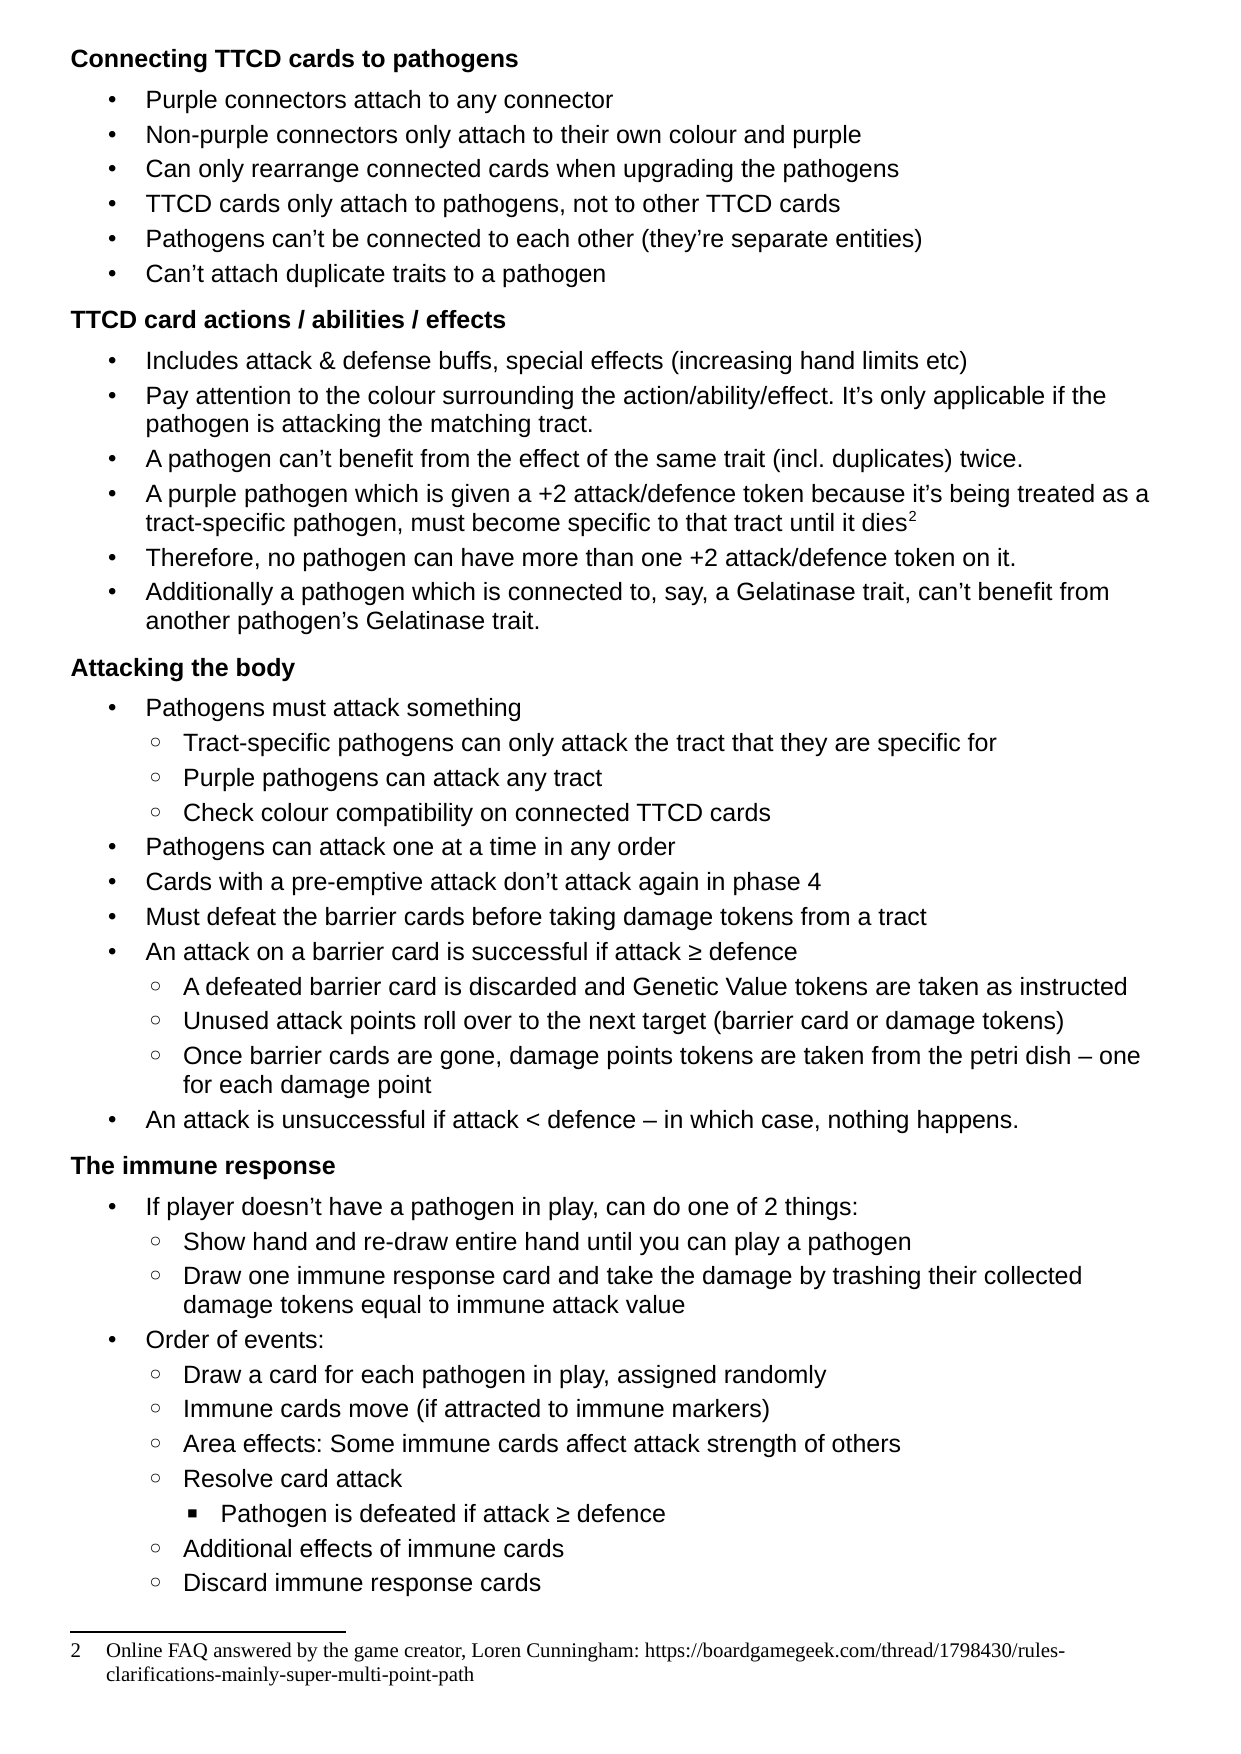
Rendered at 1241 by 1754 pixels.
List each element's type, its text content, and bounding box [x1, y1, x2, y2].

list Area effects: Some immune cards affect attack strength of others [145, 1429, 1169, 1458]
list Tract-specific pathogens can only attack the tract that they are specific for [145, 728, 1169, 757]
list Pathogen is defeated if attack ≥ defence [183, 1499, 1169, 1528]
list Order of events: [108, 1325, 1169, 1354]
list Draw a card for each pathogen in play, assigned randomly [145, 1359, 1169, 1388]
list Once barrier cards are gone, damage points tokens are taken from the petri dish – one for each damage point [145, 1041, 1169, 1099]
list Can only rearrange connected cards when upgrading the pathogens [108, 154, 1169, 183]
list A purple pathogen which is given a +2 attack/defence token because it’s being treated as a tract-specific pathogen, must become specific to that tract until it dies [108, 479, 1169, 537]
list Purple pathogens can attack any tract [145, 763, 1169, 792]
list Draw one immune response card and take the damage by trashing their collected damage tokens equal to immune attack value [145, 1261, 1169, 1319]
list Must defeat the barrier cards before taking damage tokens from a tract [108, 902, 1169, 931]
list An attack is unsuccessful if attack < defence – in which case, nothing happens. [108, 1104, 1169, 1133]
list Cards with a pre-emptive attack don’t attack again in phase 4 [108, 867, 1169, 896]
list Pathogens can attack one at a time in any order [108, 832, 1169, 861]
subtitle Attacking the body [70, 653, 1169, 681]
list A pathogen can’t benefit from the effect of the same trait (incl. duplicates) twice. [108, 444, 1169, 473]
list Non-purple connectors only attach to their own colour and purple [108, 119, 1169, 148]
list Therefore, no pathogen can have more than one +2 attack/defence token on it. [108, 542, 1169, 571]
list Can’t attach duplicate traits to a pathogen [108, 259, 1169, 288]
list TTCD cards only attach to pathogens, not to other TTCD cards [108, 189, 1169, 218]
list Immune cards move (if attracted to immune markers) [145, 1394, 1169, 1423]
subtitle TTCD card actions / abilities / effects [70, 305, 1169, 334]
list An attack on a barrier card is successful if attack ≥ defence [108, 937, 1169, 966]
list Online FAQ answered by the game creator, Loren Cunningham: https://boardgamegeek.com/thread/1798430/rules-clarifications-mainly-super-multi-point-path [70, 1638, 1169, 1686]
list A defeated barrier card is discarded and Genetic Value tokens are taken as instructed [145, 971, 1169, 1000]
list Additional effects of immune cards [145, 1533, 1169, 1562]
list Discard immune response cards [145, 1568, 1169, 1597]
list Purple connectors attach to any connector [108, 85, 1169, 114]
list Check colour compatibility on connected TTCD cards [145, 797, 1169, 826]
subtitle Connecting TTCD cards to pathogens [70, 44, 1169, 73]
list Pay attention to the colour surrounding the action/ability/effect. It’s only applicable if the pathogen is attacking the matching tract. [108, 381, 1169, 438]
list Show hand and re-draw entire hand until you can play a pathogen [145, 1226, 1169, 1255]
list Additionally a pathogen which is connected to, say, a Gelatinase trait, can’t benefit from another pathogen’s Gelatinase trait. [108, 577, 1169, 635]
list Resolve card attack [145, 1464, 1169, 1493]
list If player doesn’t have a pathogen in play, can do one of 2 things: [108, 1192, 1169, 1221]
subtitle The immune response [70, 1151, 1169, 1180]
list Includes attack & defense buffs, special effects (increasing hand limits etc) [108, 346, 1169, 375]
list Pathogens must attack something [108, 693, 1169, 722]
list Pathogens can’t be connected to each other (they’re separate entities) [108, 224, 1169, 253]
list Unused attack points roll over to the next target (barrier card or damage tokens) [145, 1006, 1169, 1035]
